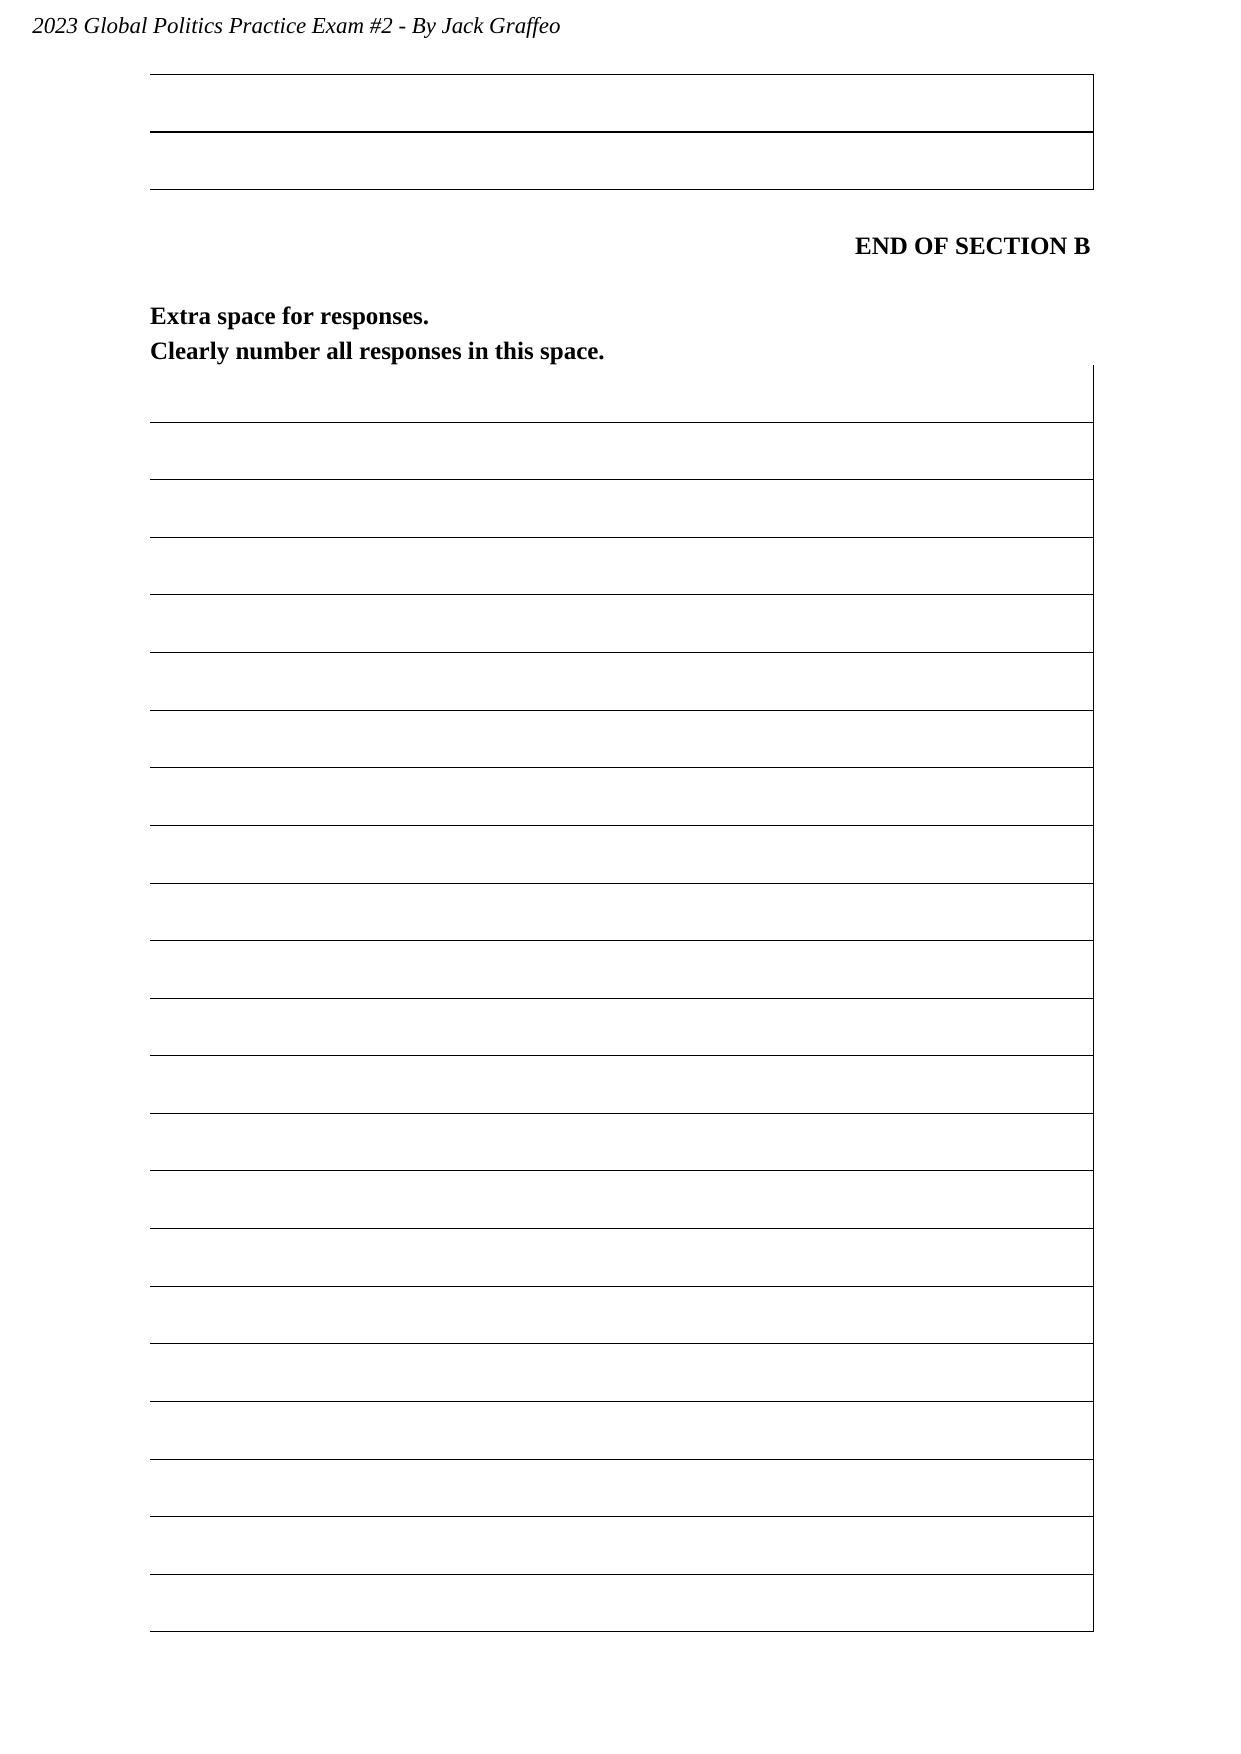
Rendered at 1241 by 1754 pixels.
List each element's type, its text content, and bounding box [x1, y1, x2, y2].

text Clearly number all responses in this space. [150, 336, 1090, 365]
table_cell [150, 75, 1093, 131]
table_cell [150, 1171, 1093, 1228]
table_cell [150, 1517, 1093, 1574]
table_cell [150, 133, 1093, 189]
text Extra space for responses. [150, 301, 1090, 330]
table_cell [150, 1056, 1093, 1113]
table_cell [150, 1575, 1093, 1631]
table_cell [150, 999, 1093, 1055]
text END OF SECTION B [150, 231, 1090, 260]
table_cell [150, 1287, 1093, 1343]
table_cell [150, 1460, 1093, 1516]
table_cell [150, 768, 1093, 825]
table_cell [150, 1344, 1093, 1401]
table_cell [150, 595, 1093, 652]
table_cell [150, 538, 1093, 594]
table_cell [150, 941, 1093, 998]
table_cell [150, 711, 1093, 767]
table_cell [150, 480, 1093, 537]
table_cell [150, 653, 1093, 709]
table_header [150, 365, 1093, 422]
table_cell [150, 1229, 1093, 1286]
table_cell [150, 423, 1093, 479]
table_cell [150, 826, 1093, 882]
table_cell [150, 884, 1093, 940]
table_cell [150, 1114, 1093, 1170]
table_cell [150, 1402, 1093, 1458]
